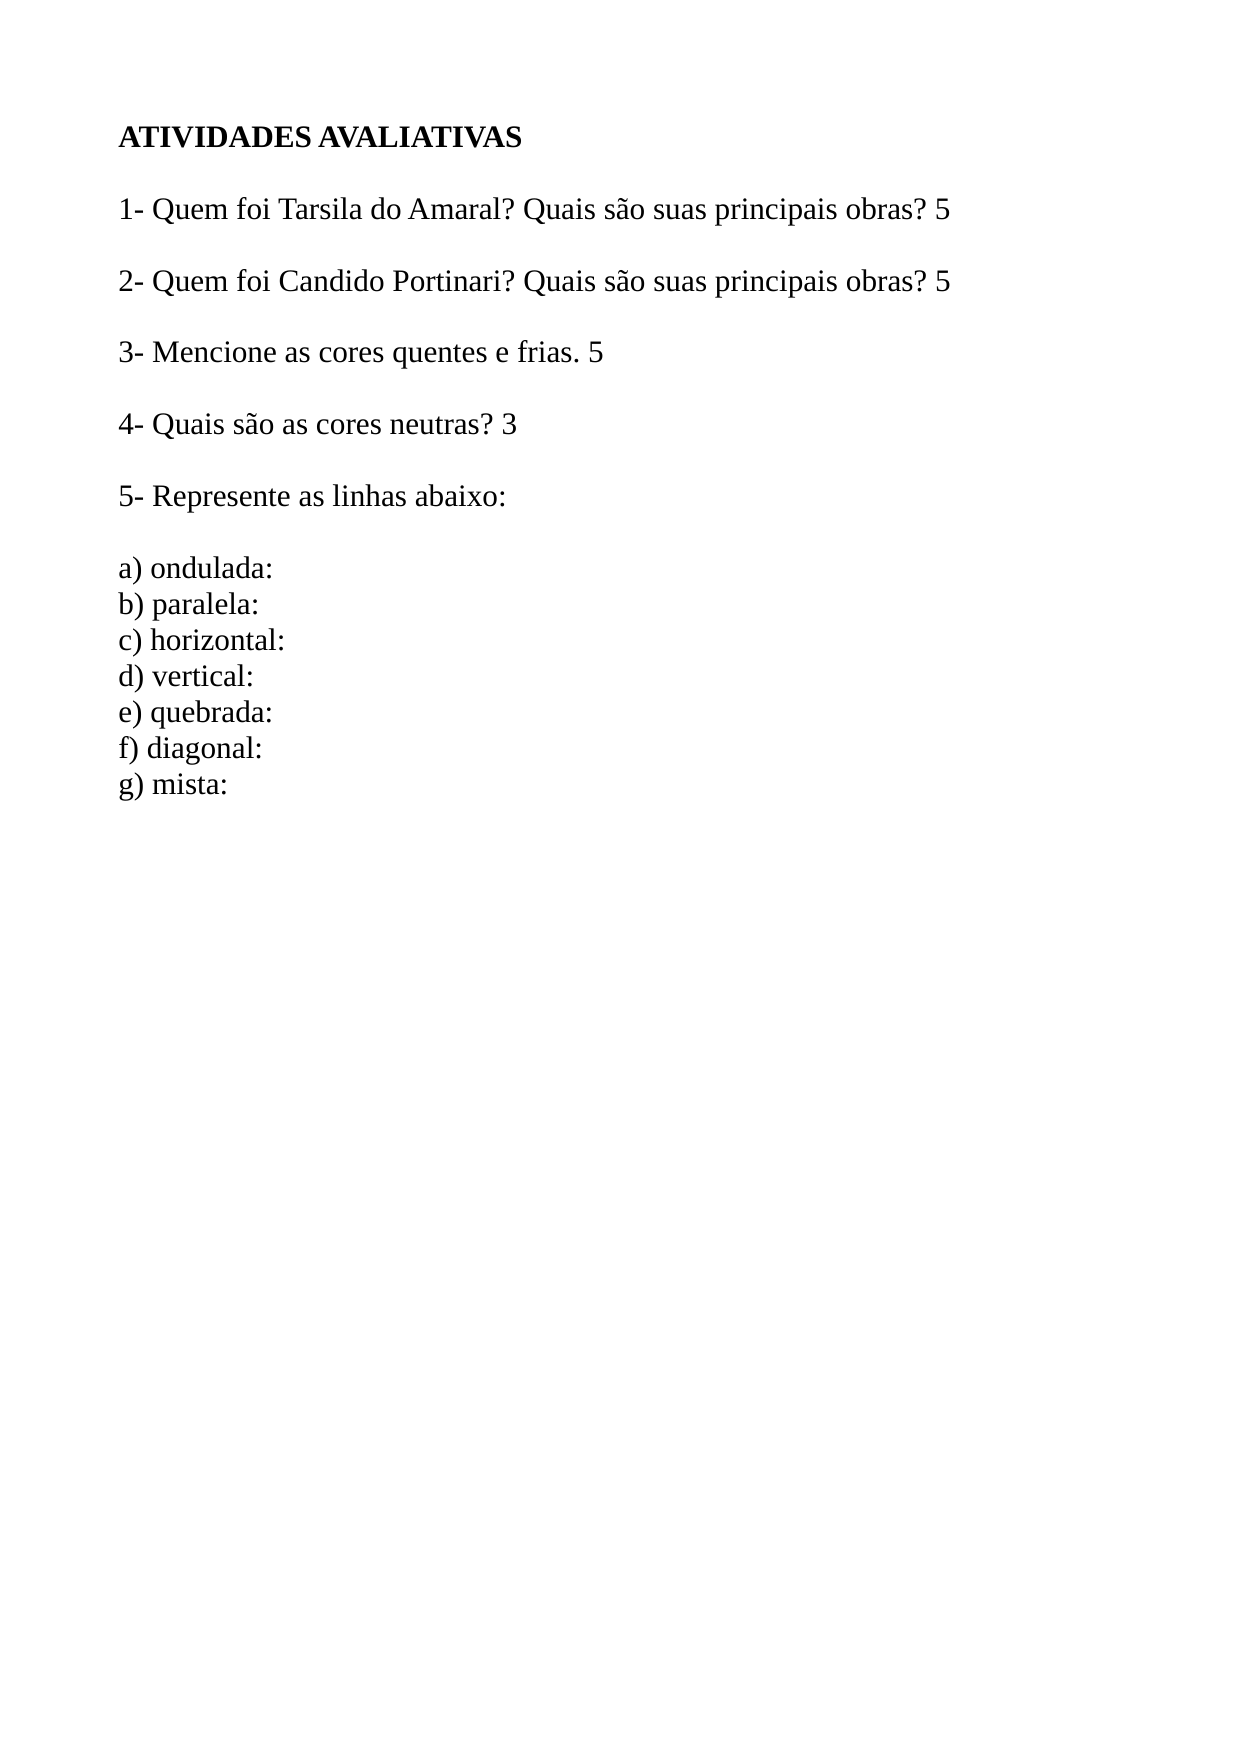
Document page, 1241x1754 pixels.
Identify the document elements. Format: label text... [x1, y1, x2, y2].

text a) ondulada: [118, 549, 1122, 585]
text g) mista: [118, 765, 1122, 801]
text e) quebrada: [118, 693, 1122, 729]
text b) paralela: [118, 585, 1122, 621]
text d) vertical: [118, 657, 1122, 693]
text 1- Quem foi Tarsila do Amaral? Quais são suas principais obras? 5 [118, 190, 1122, 226]
text f) diagonal: [118, 729, 1122, 765]
text 4- Quais são as cores neutras? 3 [118, 406, 1122, 442]
text 5- Represente as linhas abaixo: [118, 477, 1122, 513]
text c) horizontal: [118, 621, 1122, 657]
text 2- Quem foi Candido Portinari? Quais são suas principais obras? 5 [118, 262, 1122, 298]
text ATIVIDADES AVALIATIVAS [118, 118, 1122, 154]
text 3- Mencione as cores quentes e frias. 5 [118, 334, 1122, 370]
